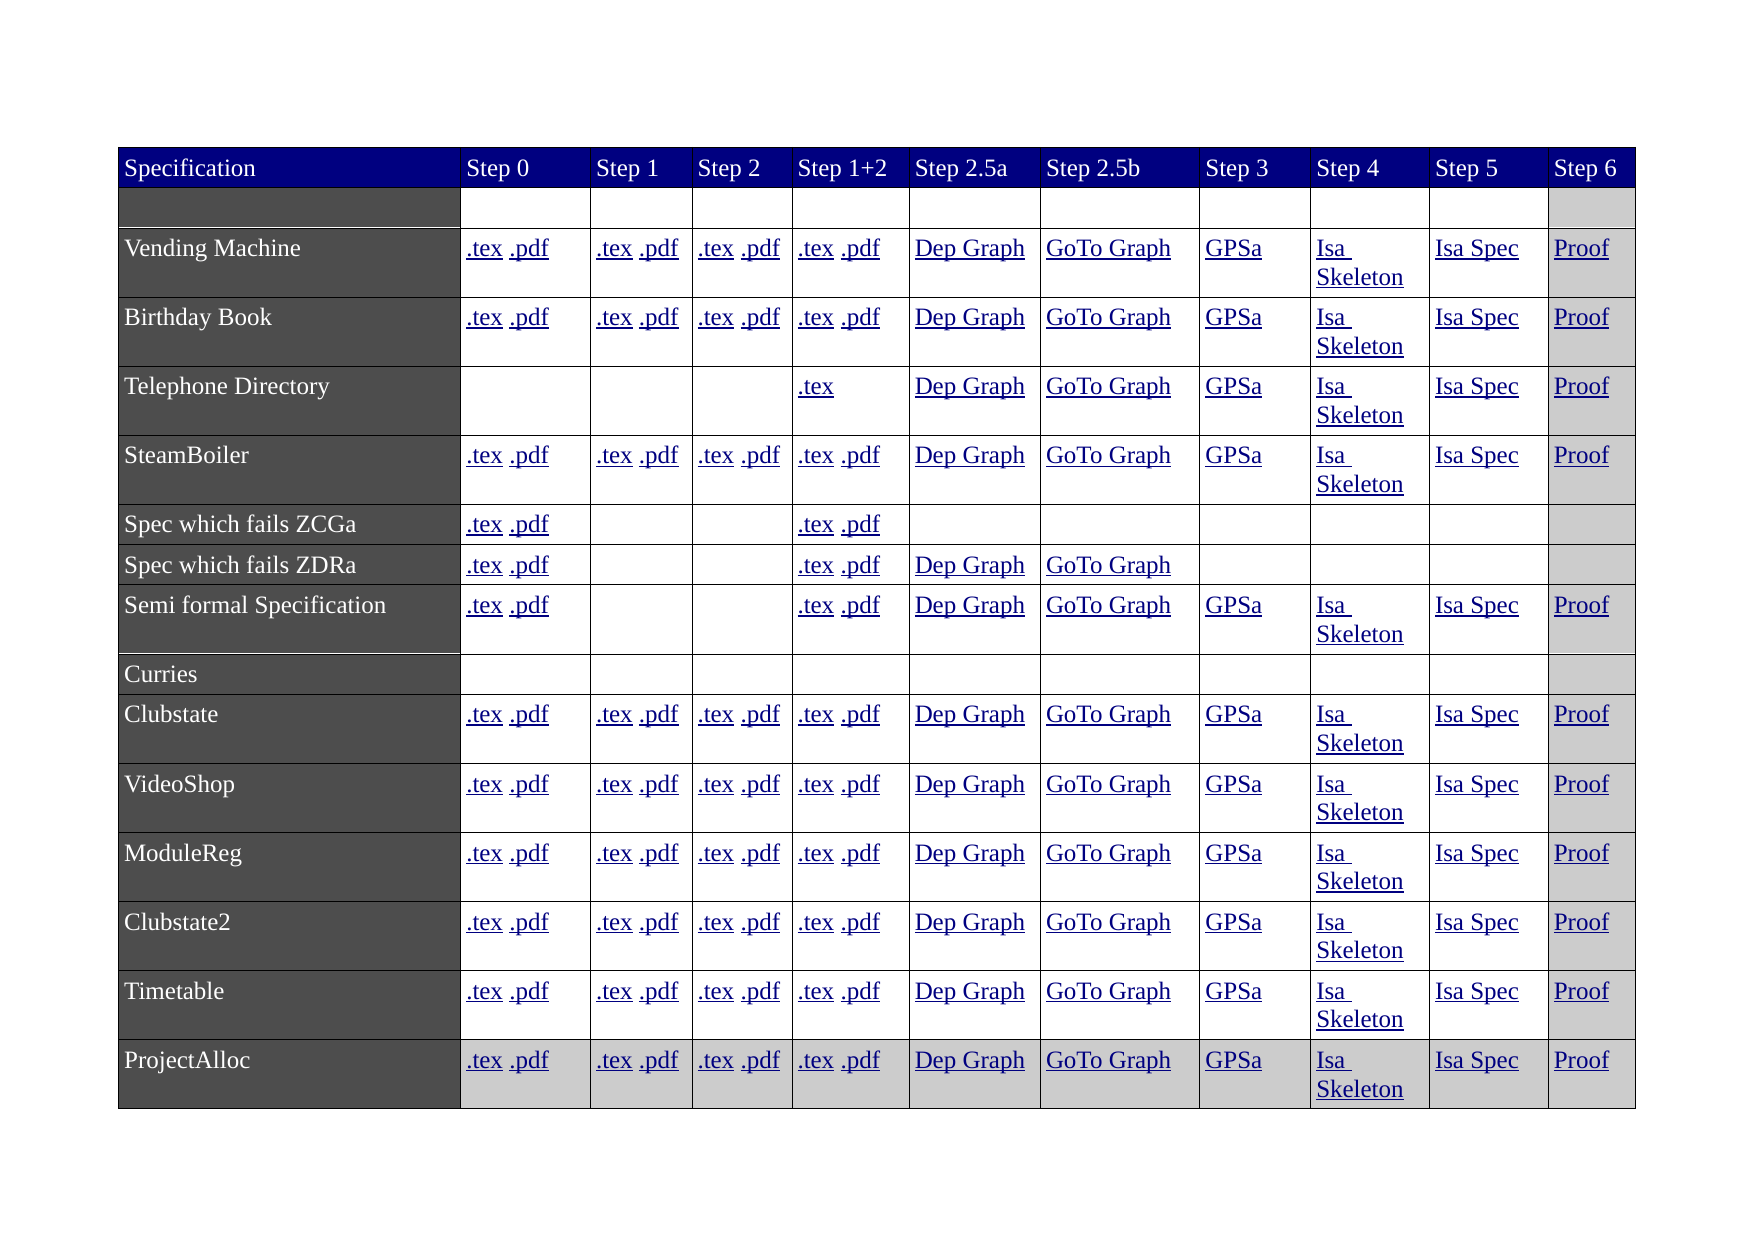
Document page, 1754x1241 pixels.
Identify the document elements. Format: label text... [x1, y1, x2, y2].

table_cell .tex .pdf [693, 833, 792, 901]
table_cell Isa Spec [1430, 298, 1548, 366]
table_cell Proof [1549, 764, 1635, 832]
table_cell .tex .pdf [591, 971, 692, 1039]
table_header Specification [119, 148, 460, 187]
table_cell Isa Skeleton [1311, 971, 1429, 1039]
table_cell Telephone Directory [119, 367, 460, 435]
table_cell [461, 655, 590, 694]
table_cell Dep Graph [910, 367, 1040, 435]
table_cell [1311, 655, 1429, 694]
table_cell Isa Skeleton [1311, 902, 1429, 970]
table_cell Spec which fails ZCGa [119, 505, 460, 544]
table_cell .tex .pdf [461, 902, 590, 970]
table_cell .tex .pdf [461, 436, 590, 504]
table_cell GoTo Graph [1041, 833, 1199, 901]
table_header Step 2.5a [910, 148, 1040, 187]
table_cell GoTo Graph [1041, 695, 1199, 763]
table_cell .tex .pdf [461, 1040, 590, 1108]
table_cell .tex .pdf [693, 764, 792, 832]
table_header Step 4 [1311, 148, 1429, 187]
table_cell [119, 188, 460, 227]
table_cell [1549, 545, 1635, 584]
table_cell .tex .pdf [591, 833, 692, 901]
table_cell Proof [1549, 902, 1635, 970]
table_cell [591, 367, 692, 435]
table_cell GoTo Graph [1041, 367, 1199, 435]
table_cell Vending Machine [119, 229, 460, 297]
table_cell .tex .pdf [793, 1040, 909, 1108]
table_cell Proof [1549, 436, 1635, 504]
table_cell Isa Spec [1430, 695, 1548, 763]
table_cell GPSa [1200, 585, 1310, 653]
table_cell GPSa [1200, 971, 1310, 1039]
table_cell .tex .pdf [461, 229, 590, 297]
table_cell .tex .pdf [461, 695, 590, 763]
table_cell .tex .pdf [461, 545, 590, 584]
table_cell [693, 505, 792, 544]
table_cell Isa Skeleton [1311, 1040, 1429, 1108]
table_cell .tex .pdf [591, 229, 692, 297]
table_cell Proof [1549, 367, 1635, 435]
table_cell Isa Spec [1430, 971, 1548, 1039]
table_cell Isa Skeleton [1311, 298, 1429, 366]
table_cell Isa Spec [1430, 367, 1548, 435]
table_cell GoTo Graph [1041, 1040, 1199, 1108]
table_cell .tex .pdf [591, 1040, 692, 1108]
table_cell Dep Graph [910, 695, 1040, 763]
table_cell Isa Spec [1430, 229, 1548, 297]
table_cell Dep Graph [910, 229, 1040, 297]
table_cell .tex .pdf [591, 436, 692, 504]
table_cell Isa Spec [1430, 436, 1548, 504]
table_cell .tex .pdf [461, 505, 590, 544]
table_header Step 2.5b [1041, 148, 1199, 187]
table_cell [693, 545, 792, 584]
table_header Step 1 [591, 148, 692, 187]
table_cell Dep Graph [910, 545, 1040, 584]
table_cell ModuleReg [119, 833, 460, 901]
table_cell Spec which fails ZDRa [119, 545, 460, 584]
table_cell .tex .pdf [693, 902, 792, 970]
table_cell Curries [119, 655, 460, 694]
table_cell [910, 188, 1040, 227]
table_cell .tex .pdf [461, 764, 590, 832]
table_cell [1041, 655, 1199, 694]
table_cell GoTo Graph [1041, 764, 1199, 832]
table_cell GPSa [1200, 298, 1310, 366]
table_cell GPSa [1200, 229, 1310, 297]
table_cell Proof [1549, 298, 1635, 366]
table_cell [1430, 545, 1548, 584]
table_cell Dep Graph [910, 436, 1040, 504]
table_cell [693, 585, 792, 653]
table_cell GoTo Graph [1041, 436, 1199, 504]
table_cell [1430, 188, 1548, 227]
table_cell Proof [1549, 1040, 1635, 1108]
table_cell [591, 585, 692, 653]
table_cell [693, 367, 792, 435]
table_cell VideoShop [119, 764, 460, 832]
table_cell [793, 188, 909, 227]
table_cell GoTo Graph [1041, 545, 1199, 584]
table_cell [1549, 188, 1635, 227]
table_cell .tex .pdf [693, 695, 792, 763]
table_cell GPSa [1200, 764, 1310, 832]
table_cell [461, 367, 590, 435]
table_cell GPSa [1200, 436, 1310, 504]
table_cell GPSa [1200, 367, 1310, 435]
table_cell [591, 655, 692, 694]
table_cell Isa Skeleton [1311, 833, 1429, 901]
table_cell GoTo Graph [1041, 229, 1199, 297]
table_cell GPSa [1200, 695, 1310, 763]
table_cell .tex .pdf [693, 1040, 792, 1108]
table_cell [1430, 655, 1548, 694]
table_cell Proof [1549, 229, 1635, 297]
table_cell [591, 188, 692, 227]
table_cell .tex .pdf [693, 971, 792, 1039]
table_cell GoTo Graph [1041, 902, 1199, 970]
table_cell [1200, 545, 1310, 584]
table_header Step 2 [693, 148, 792, 187]
table_cell Proof [1549, 833, 1635, 901]
table_cell [1200, 505, 1310, 544]
table_cell Dep Graph [910, 1040, 1040, 1108]
table_cell Birthday Book [119, 298, 460, 366]
table_cell Isa Skeleton [1311, 764, 1429, 832]
table_cell Isa Spec [1430, 585, 1548, 653]
table_cell .tex .pdf [591, 695, 692, 763]
table_header Step 5 [1430, 148, 1548, 187]
table_cell GPSa [1200, 902, 1310, 970]
table_cell [461, 188, 590, 227]
table_cell .tex .pdf [793, 902, 909, 970]
table_header Step 3 [1200, 148, 1310, 187]
table_cell [910, 505, 1040, 544]
table_cell Clubstate [119, 695, 460, 763]
table_cell .tex .pdf [461, 298, 590, 366]
table_cell Proof [1549, 971, 1635, 1039]
table_cell Isa Spec [1430, 764, 1548, 832]
table_cell .tex .pdf [591, 298, 692, 366]
table_cell [591, 545, 692, 584]
table_cell .tex .pdf [793, 764, 909, 832]
table_cell .tex .pdf [793, 505, 909, 544]
table_cell Clubstate2 [119, 902, 460, 970]
table_cell .tex .pdf [461, 833, 590, 901]
table_cell .tex .pdf [693, 436, 792, 504]
table_cell Isa Skeleton [1311, 585, 1429, 653]
table_cell Timetable [119, 971, 460, 1039]
table_cell .tex .pdf [591, 902, 692, 970]
table_cell [1200, 655, 1310, 694]
table_header Step 6 [1549, 148, 1635, 187]
table_cell [1041, 505, 1199, 544]
table_cell [1549, 505, 1635, 544]
table_cell Isa Skeleton [1311, 436, 1429, 504]
table_cell Isa Skeleton [1311, 229, 1429, 297]
table_cell [1200, 188, 1310, 227]
table_cell Dep Graph [910, 902, 1040, 970]
table_cell .tex .pdf [693, 229, 792, 297]
table_cell GoTo Graph [1041, 585, 1199, 653]
table_header Step 0 [461, 148, 590, 187]
table_cell [693, 188, 792, 227]
table_cell Dep Graph [910, 585, 1040, 653]
table_cell [793, 655, 909, 694]
table_cell GPSa [1200, 833, 1310, 901]
table_cell SteamBoiler [119, 436, 460, 504]
table_header Step 1+2 [793, 148, 909, 187]
table_cell Dep Graph [910, 833, 1040, 901]
table_cell Isa Skeleton [1311, 367, 1429, 435]
table_cell [693, 655, 792, 694]
table_cell .tex .pdf [793, 585, 909, 653]
table_cell [591, 505, 692, 544]
table_cell .tex .pdf [793, 695, 909, 763]
table_cell [1430, 505, 1548, 544]
table_cell Isa Spec [1430, 1040, 1548, 1108]
table_cell .tex .pdf [793, 436, 909, 504]
table_cell .tex .pdf [461, 971, 590, 1039]
table_cell GoTo Graph [1041, 298, 1199, 366]
table_cell [1311, 188, 1429, 227]
table_cell Semi formal Specification [119, 585, 460, 653]
table_cell .tex .pdf [591, 764, 692, 832]
table_cell ProjectAlloc [119, 1040, 460, 1108]
table_cell .tex .pdf [793, 971, 909, 1039]
table_cell [1041, 188, 1199, 227]
table_cell GPSa [1200, 1040, 1310, 1108]
table_cell .tex .pdf [693, 298, 792, 366]
table_cell [1549, 655, 1635, 694]
table_cell Dep Graph [910, 764, 1040, 832]
table_cell [1311, 505, 1429, 544]
table_cell .tex .pdf [461, 585, 590, 653]
table_cell Proof [1549, 695, 1635, 763]
table_cell Dep Graph [910, 971, 1040, 1039]
table_cell Isa Spec [1430, 833, 1548, 901]
table_cell Dep Graph [910, 298, 1040, 366]
table_cell Isa Skeleton [1311, 695, 1429, 763]
table_cell [1311, 545, 1429, 584]
table_cell .tex .pdf [793, 298, 909, 366]
table_cell .tex .pdf [793, 545, 909, 584]
table_cell Isa Spec [1430, 902, 1548, 970]
table_cell GoTo Graph [1041, 971, 1199, 1039]
table_cell .tex .pdf [793, 229, 909, 297]
table_cell Proof [1549, 585, 1635, 653]
table_cell .tex [793, 367, 909, 435]
table_cell [910, 655, 1040, 694]
table_cell .tex .pdf [793, 833, 909, 901]
